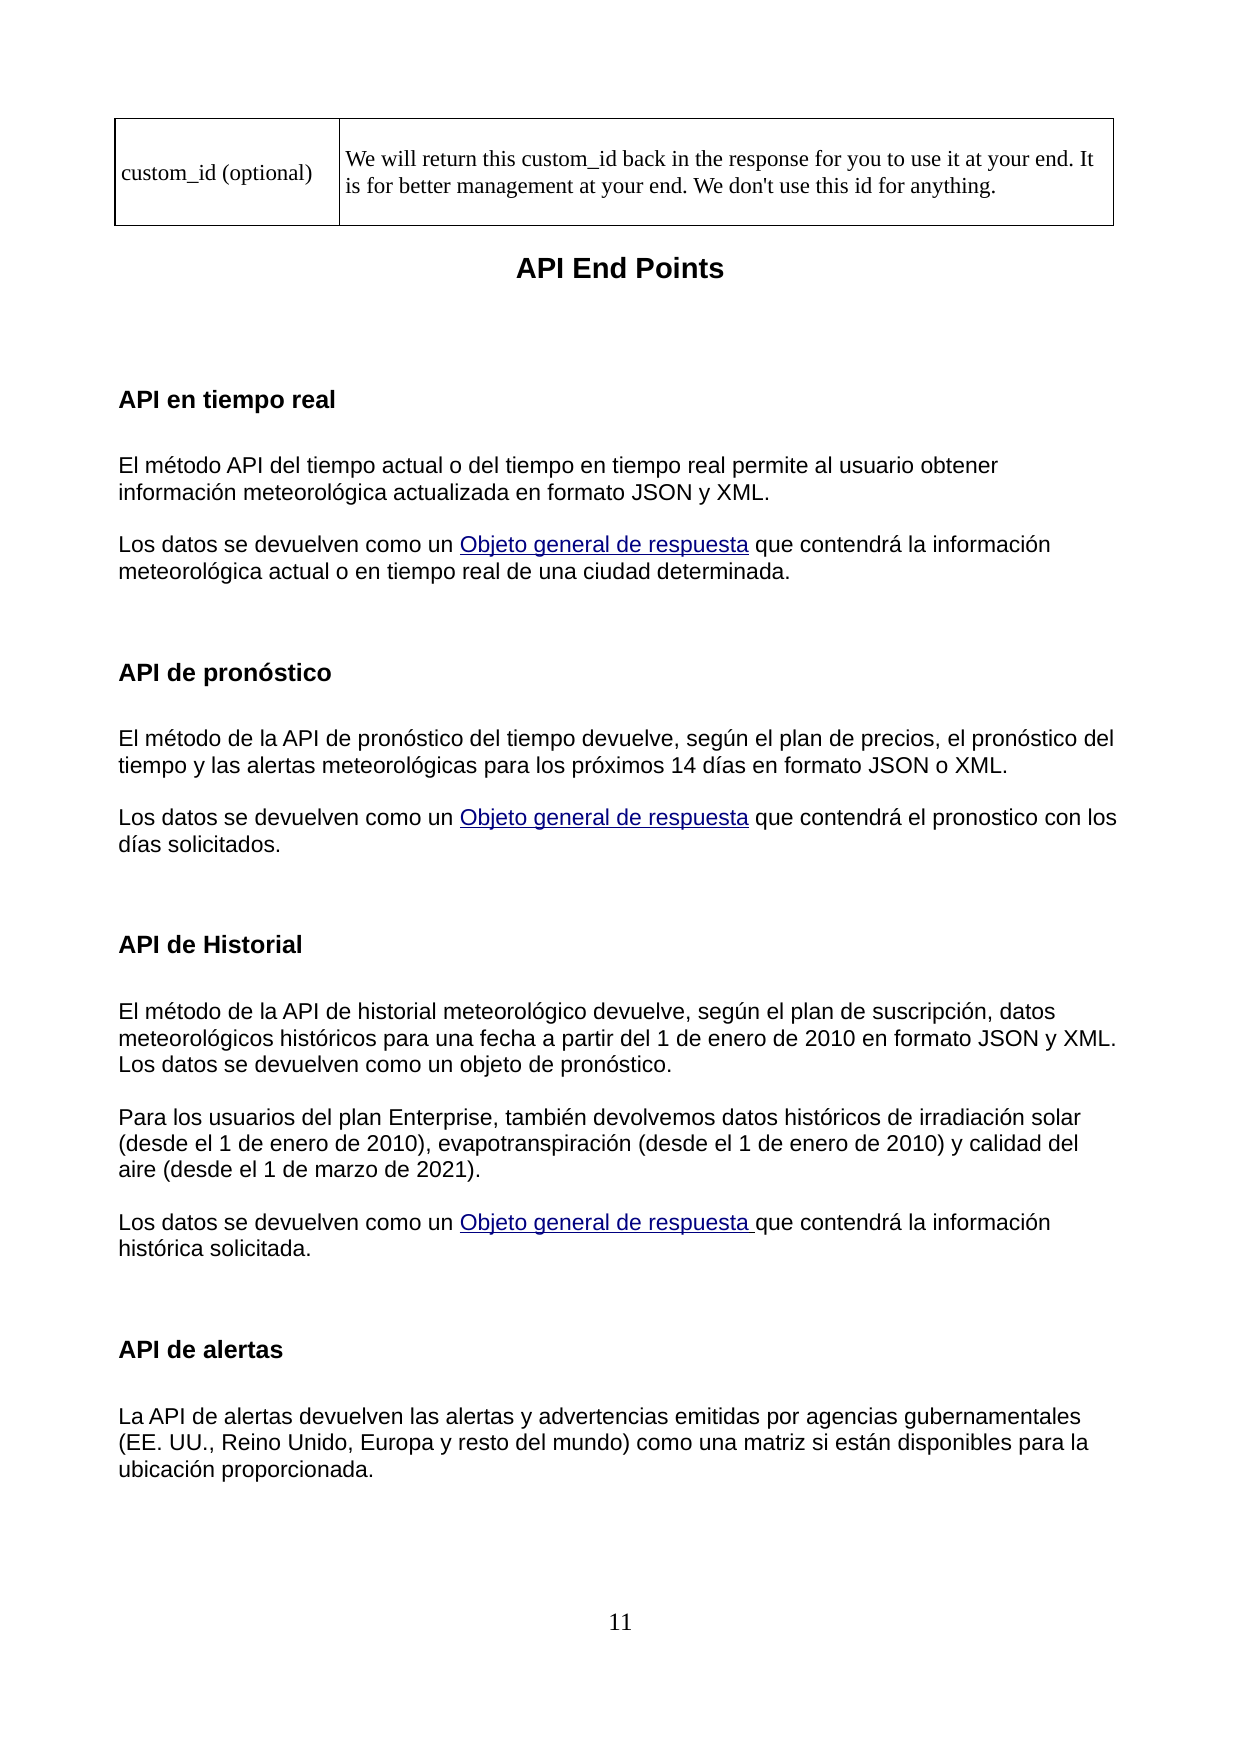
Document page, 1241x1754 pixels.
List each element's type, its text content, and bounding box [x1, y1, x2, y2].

text El método API del tiempo actual o del tiempo en tiempo real permite al usuario obtener información meteorológica actualizada en formato JSON y XML. [118, 452, 1122, 505]
text La API de alertas devuelven las alertas y advertencias emitidas por agencias gubernamentales (EE. UU., Reino Unido, Europa y resto del mundo) como una matriz si están disponibles para la ubicación proporcionada. [118, 1403, 1122, 1482]
text Los datos se devuelven como un Objeto general de respuesta que contendrá la información meteorológica actual o en tiempo real de una ciudad determinada. [118, 531, 1122, 584]
subtitle API en tiempo real [118, 385, 1122, 413]
text Los datos se devuelven como un Objeto general de respuesta que contendrá la información histórica solicitada. [118, 1209, 1122, 1262]
text El método de la API de historial meteorológico devuelve, según el plan de suscripción, datos meteorológicos históricos para una fecha a partir del 1 de enero de 2010 en formato JSON y XML. Los datos se devuelven como un objeto de pronóstico. [118, 998, 1122, 1077]
table_cell We will return this custom_id back in the response for you to use it at your end. It is for better management at your end. We don't use this id for anything. [340, 119, 1113, 225]
subtitle API End Points [118, 251, 1122, 284]
subtitle API de alertas [118, 1335, 1122, 1364]
table_cell custom_id (optional) [116, 119, 339, 225]
text El método de la API de pronóstico del tiempo devuelve, según el plan de precios, el pronóstico del tiempo y las alertas meteorológicas para los próximos 14 días en formato JSON o XML. [118, 725, 1122, 778]
subtitle API de Historial [118, 931, 1122, 959]
text Para los usuarios del plan Enterprise, también devolvemos datos históricos de irradiación solar (desde el 1 de enero de 2010), evapotranspiración (desde el 1 de enero de 2010) y calidad del aire (desde el 1 de marzo de 2021). [118, 1103, 1122, 1183]
text Los datos se devuelven como un Objeto general de respuesta que contendrá el pronostico con los días solicitados. [118, 804, 1122, 857]
subtitle API de pronóstico [118, 658, 1122, 686]
